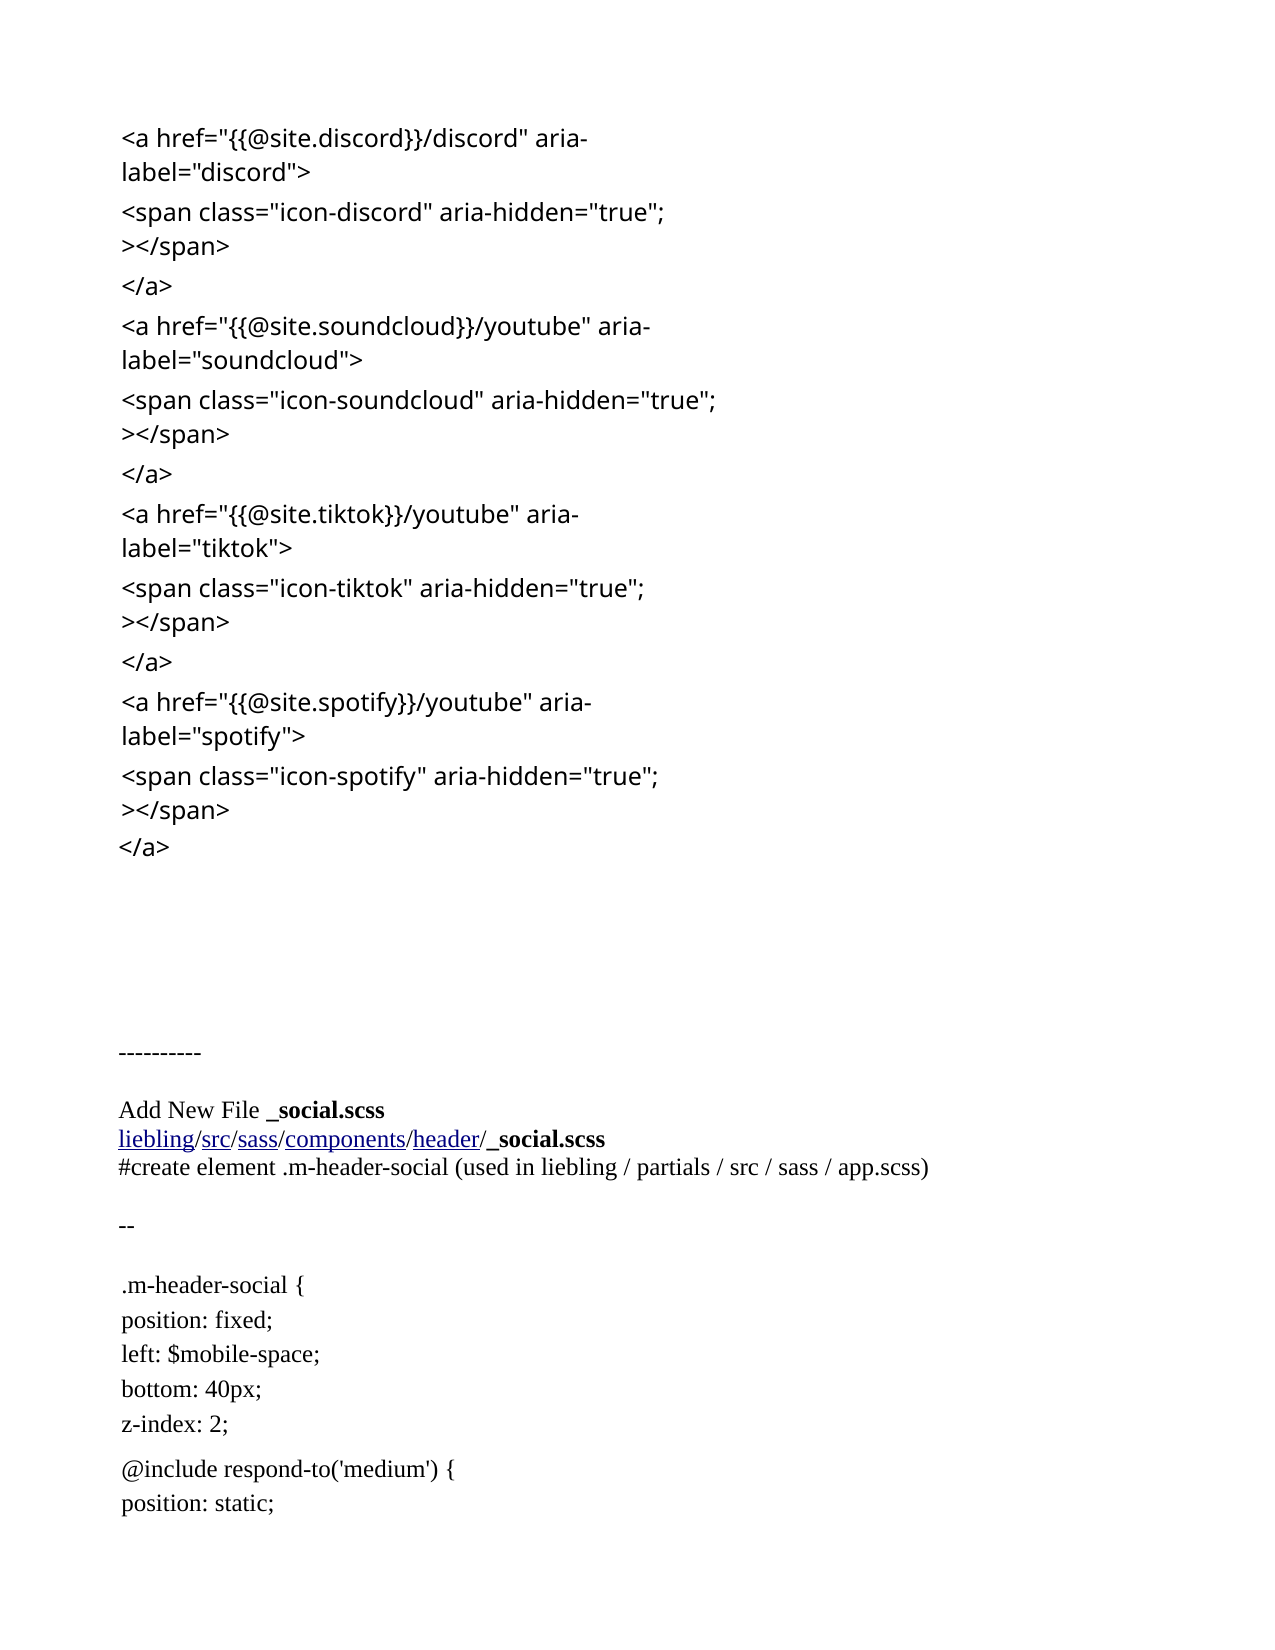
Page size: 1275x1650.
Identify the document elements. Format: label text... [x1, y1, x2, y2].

table_header <span class="icon-soundcloud" aria-hidden="true"; ></span> [118, 380, 753, 454]
table_header z-index: 2; [118, 1406, 242, 1440]
text -- [118, 1210, 1157, 1239]
text Add New File _social.scss liebling/src/sass/components/header/_social.scss #create element .m-header-social (used in liebling / partials / src / sass / app.scss) [118, 1095, 1157, 1210]
table_header position: fixed; [118, 1302, 286, 1337]
table_header <a href="{{@site.discord}}/discord" aria-label="discord"> [118, 118, 730, 192]
table_header position: static; [118, 1486, 287, 1520]
table_header bottom: 40px; [118, 1371, 274, 1406]
table_header </a> [118, 454, 181, 494]
text ---------- [118, 1037, 1157, 1066]
table_header </a> [118, 642, 181, 682]
table_header <a href="{{@site.tiktok}}/youtube" aria-label="tiktok"> [118, 494, 707, 568]
table_header [118, 1440, 136, 1451]
table_header left: $mobile-space; [118, 1337, 332, 1371]
table_header <a href="{{@site.spotify}}/youtube" aria-label="spotify"> [118, 682, 729, 756]
text </a> [118, 829, 1157, 903]
table_header </a> [118, 266, 181, 306]
table_header <a href="{{@site.soundcloud}}/youtube" aria-label="soundcloud"> [118, 306, 821, 380]
table_header <span class="icon-spotify" aria-hidden="true"; ></span> [118, 756, 707, 829]
table_header <span class="icon-discord" aria-hidden="true"; ></span> [118, 192, 712, 266]
table_header .m-header-social { [118, 1268, 320, 1302]
table_header <span class="icon-tiktok" aria-hidden="true"; ></span> [118, 568, 696, 642]
table_header @include respond-to('medium') { [118, 1451, 470, 1486]
